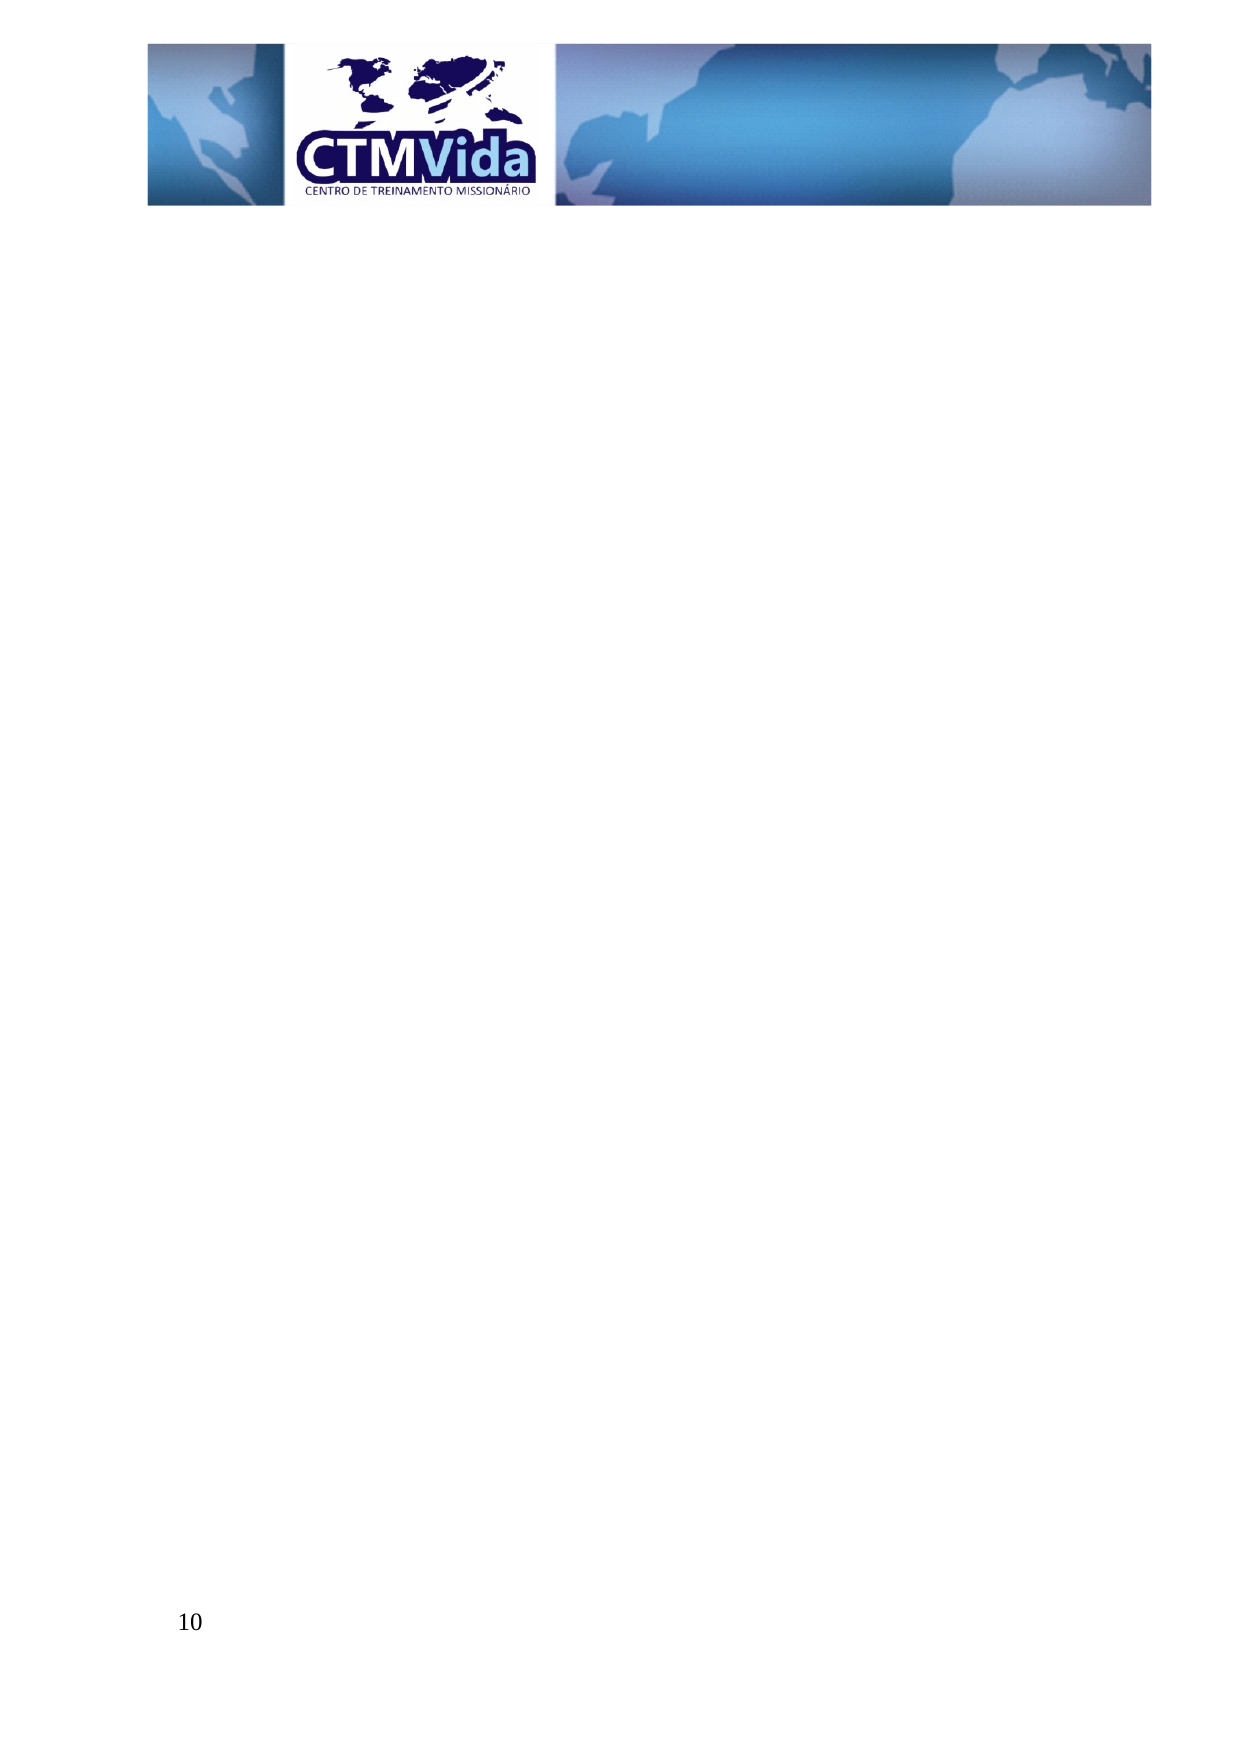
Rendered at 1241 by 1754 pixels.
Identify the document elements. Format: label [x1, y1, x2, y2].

picture [147, 43, 1152, 206]
